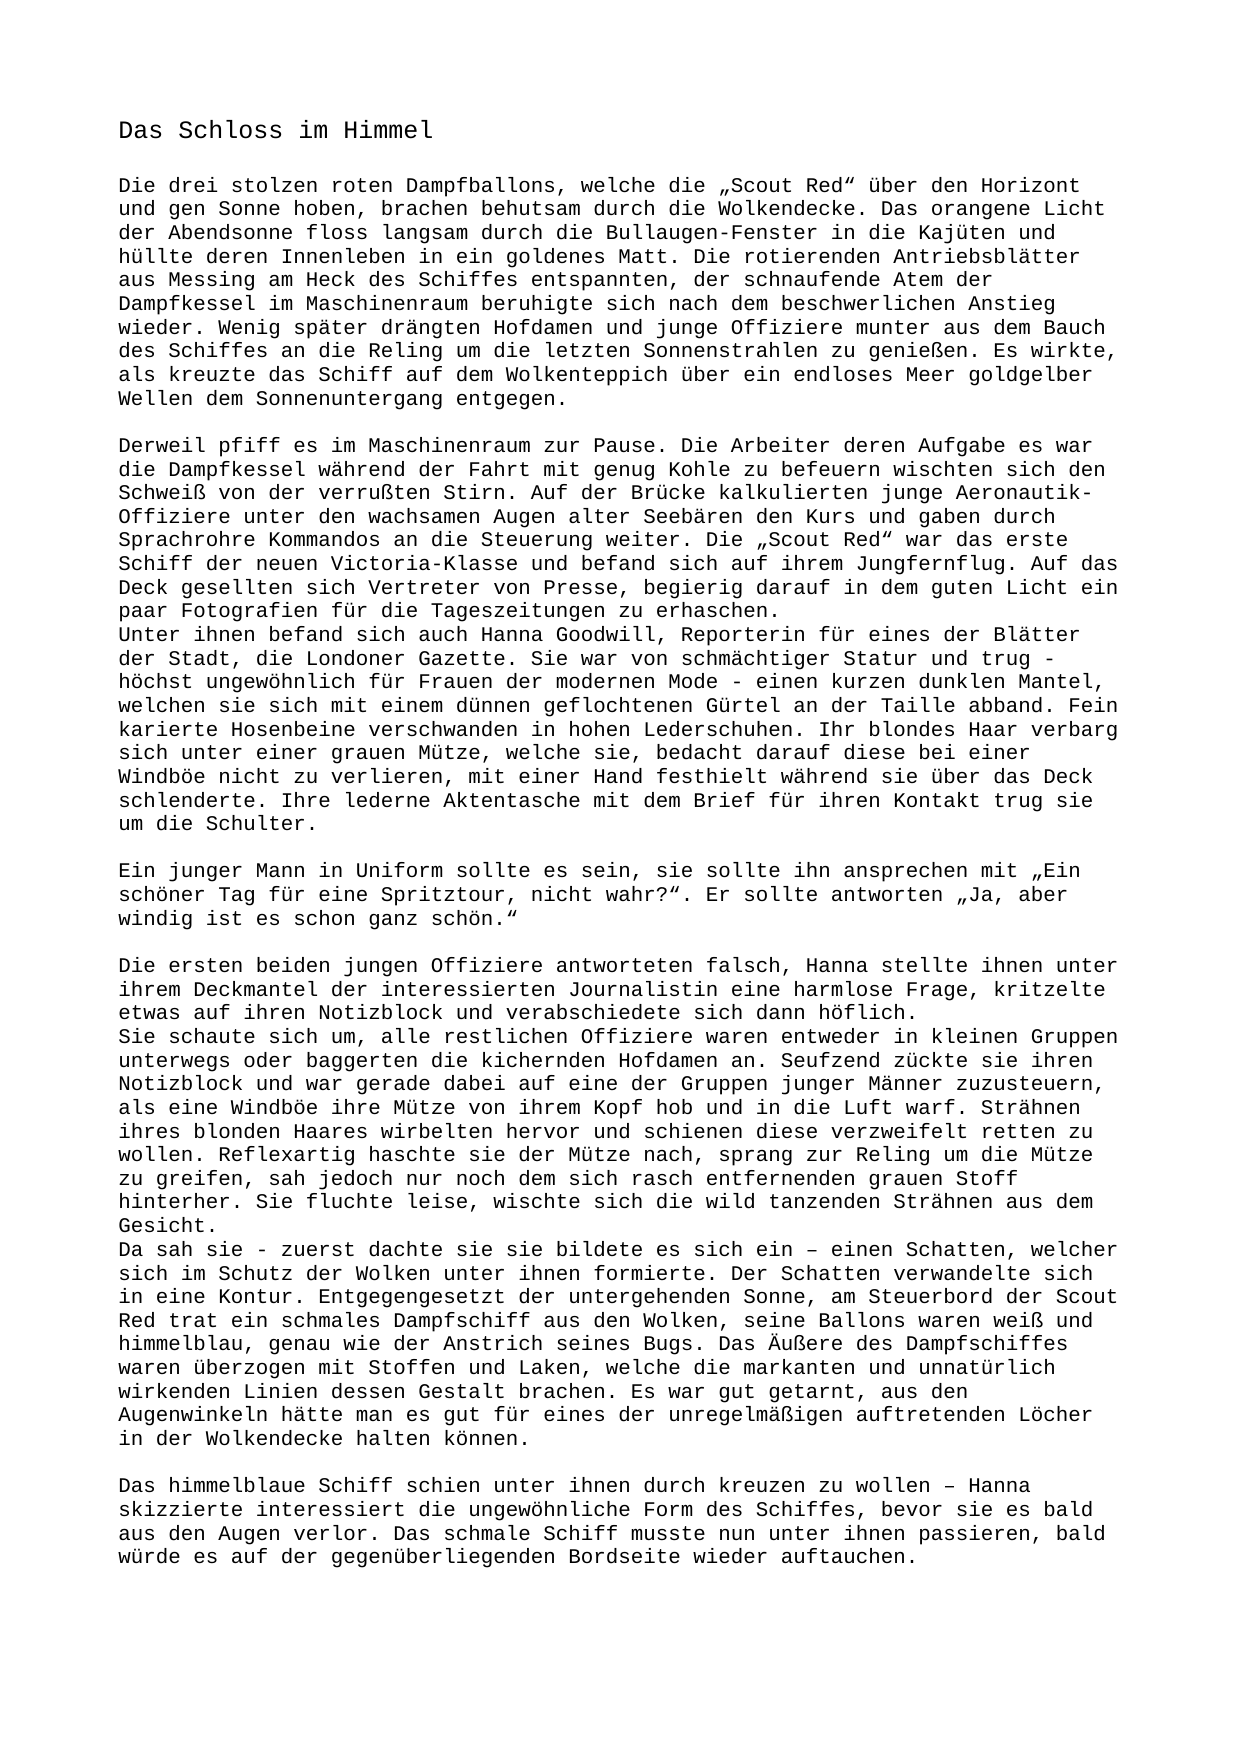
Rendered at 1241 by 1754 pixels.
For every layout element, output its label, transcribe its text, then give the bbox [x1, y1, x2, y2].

text Derweil pfiff es im Maschinenraum zur Pause. Die Arbeiter deren Aufgabe es war die Dampfkessel während der Fahrt mit genug Kohle zu befeuern wischten sich den Schweiß von der verrußten Stirn. Auf der Brücke kalkulierten junge Aeronautik-Offiziere unter den wachsamen Augen alter Seebären den Kurs und gaben durch Sprachrohre Kommandos an die Steuerung weiter. Die „Scout Red“ war das erste Schiff der neuen Victoria-Klasse und befand sich auf ihrem Jungfernflug. Auf das Deck gesellten sich Vertreter von Presse, begierig darauf in dem guten Licht ein paar Fotografien für die Tageszeitungen zu erhaschen. [118, 435, 1122, 624]
text Das himmelblaue Schiff schien unter ihnen durch kreuzen zu wollen – Hanna skizzierte interessiert die ungewöhnliche Form des Schiffes, bevor sie es bald aus den Augen verlor. Das schmale Schiff musste nun unter ihnen passieren, bald würde es auf der gegenüberliegenden Bordseite wieder auftauchen. [118, 1475, 1122, 1570]
text Ein junger Mann in Uniform sollte es sein, sie sollte ihn ansprechen mit „Ein schöner Tag für eine Spritztour, nicht wahr?“. Er sollte antworten „Ja, aber windig ist es schon ganz schön.“ [118, 861, 1122, 931]
text Die ersten beiden jungen Offiziere antworteten falsch, Hanna stellte ihnen unter ihrem Deckmantel der interessierten Journalistin eine harmlose Frage, kritzelte etwas auf ihren Notizblock und verabschiedete sich dann höflich. [118, 955, 1122, 1026]
text Die drei stolzen roten Dampfballons, welche die „Scout Red“ über den Horizont und gen Sonne hoben, brachen behutsam durch die Wolkendecke. Das orangene Licht der Abendsonne floss langsam durch die Bullaugen-Fenster in die Kajüten und hüllte deren Innenleben in ein goldenes Matt. Die rotierenden Antriebsblätter aus Messing am Heck des Schiffes entspannten, der schnaufende Atem der Dampfkessel im Maschinenraum beruhigte sich nach dem beschwerlichen Anstieg wieder. Wenig später drängten Hofdamen und junge Offiziere munter aus dem Bauch des Schiffes an die Reling um die letzten Sonnenstrahlen zu genießen. Es wirkte, als kreuzte das Schiff auf dem Wolkenteppich über ein endloses Meer goldgelber Wellen dem Sonnenuntergang entgegen. [118, 175, 1122, 411]
text Sie schaute sich um, alle restlichen Offiziere waren entweder in kleinen Gruppen unterwegs oder baggerten die kichernden Hofdamen an. Seufzend zückte sie ihren Notizblock und war gerade dabei auf eine der Gruppen junger Männer zuzusteuern, als eine Windböe ihre Mütze von ihrem Kopf hob und in die Luft warf. Strähnen ihres blonden Haares wirbelten hervor und schienen diese verzweifelt retten zu wollen. Reflexartig haschte sie der Mütze nach, sprang zur Reling um die Mütze zu greifen, sah jedoch nur noch dem sich rasch entfernenden grauen Stoff hinterher. Sie fluchte leise, wischte sich die wild tanzenden Strähnen aus dem Gesicht. [118, 1026, 1122, 1239]
text Das Schloss im Himmel [118, 118, 1122, 146]
text Unter ihnen befand sich auch Hanna Goodwill, Reporterin für eines der Blätter der Stadt, die Londoner Gazette. Sie war von schmächtiger Statur und trug - höchst ungewöhnlich für Frauen der modernen Mode - einen kurzen dunklen Mantel, welchen sie sich mit einem dünnen geflochtenen Gürtel an der Taille abband. Fein karierte Hosenbeine verschwanden in hohen Lederschuhen. Ihr blondes Haar verbarg sich unter einer grauen Mütze, welche sie, bedacht darauf diese bei einer Windböe nicht zu verlieren, mit einer Hand festhielt während sie über das Deck schlenderte. Ihre lederne Aktentasche mit dem Brief für ihren Kontakt trug sie um die Schulter. [118, 624, 1122, 837]
text Da sah sie - zuerst dachte sie sie bildete es sich ein – einen Schatten, welcher sich im Schutz der Wolken unter ihnen formierte. Der Schatten verwandelte sich in eine Kontur. Entgegengesetzt der untergehenden Sonne, am Steuerbord der Scout Red trat ein schmales Dampfschiff aus den Wolken, seine Ballons waren weiß und himmelblau, genau wie der Anstrich seines Bugs. Das Äußere des Dampfschiffes waren überzogen mit Stoffen und Laken, welche die markanten und unnatürlich wirkenden Linien dessen Gestalt brachen. Es war gut getarnt, aus den Augenwinkeln hätte man es gut für eines der unregelmäßigen auftretenden Löcher in der Wolkendecke halten können. [118, 1239, 1122, 1452]
